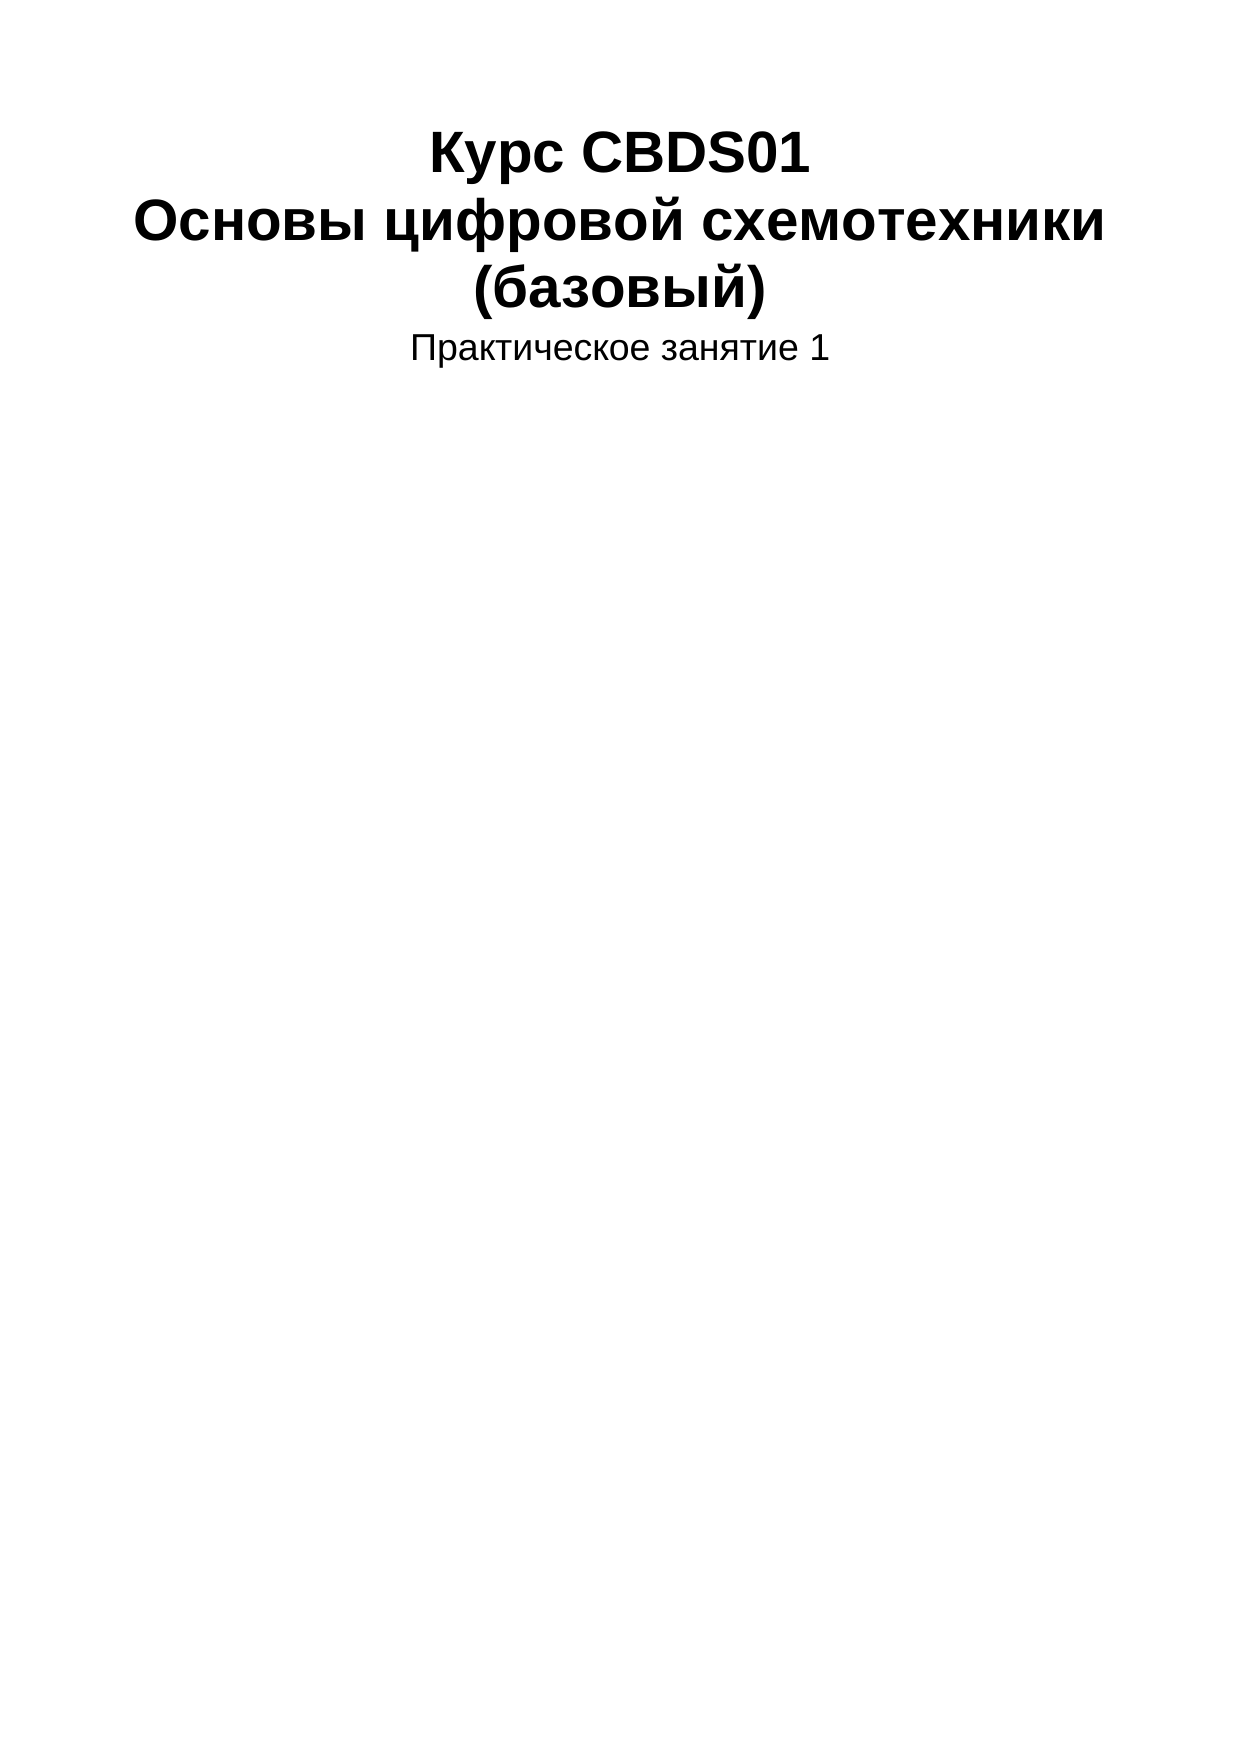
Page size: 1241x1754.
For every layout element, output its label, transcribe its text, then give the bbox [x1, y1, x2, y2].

title (базовый) [118, 252, 1122, 319]
title Основы цифровой схемотехники [118, 185, 1122, 252]
subtitle Практическое занятие 1 [118, 326, 1122, 369]
title Курс СBDS01 [118, 118, 1122, 185]
